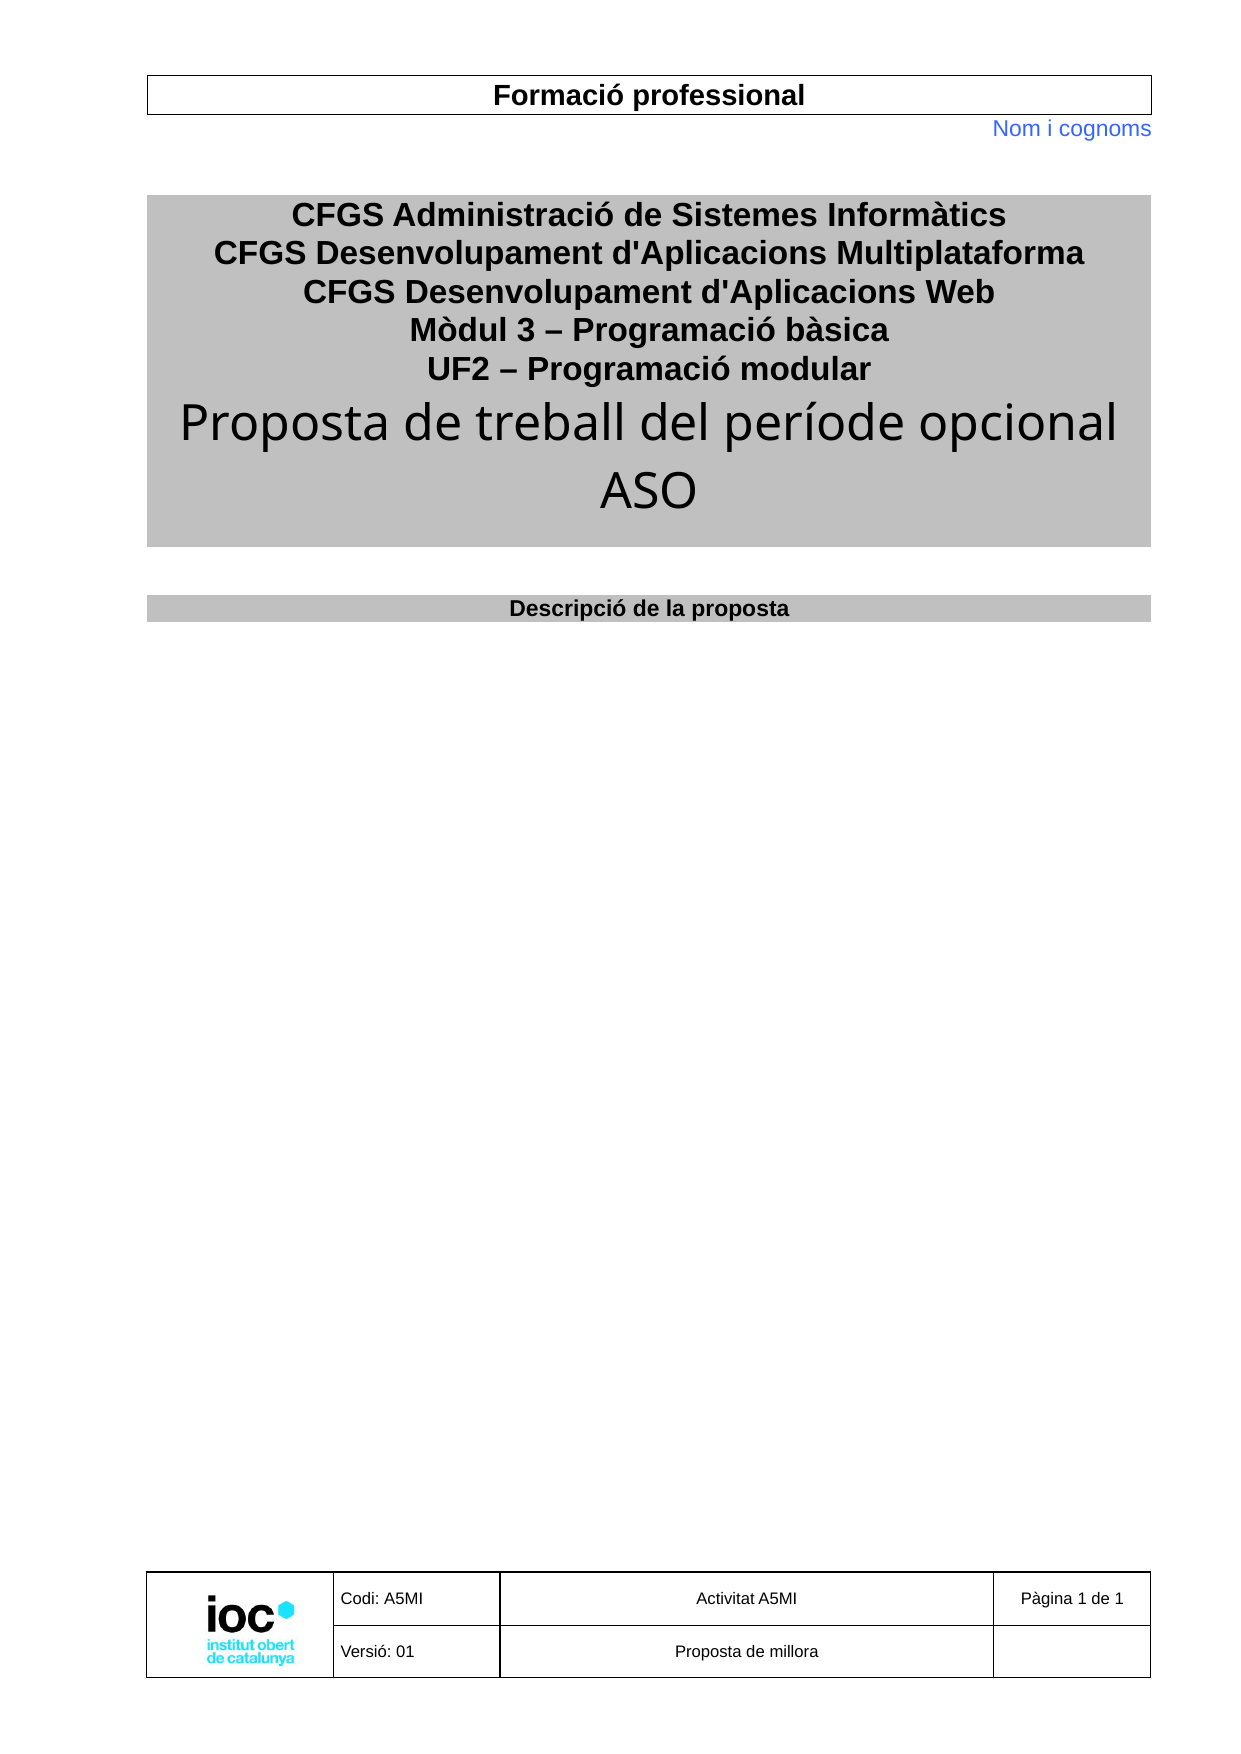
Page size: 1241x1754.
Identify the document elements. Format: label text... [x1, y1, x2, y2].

subtitle Mòdul 3 – Programació bàsica [147, 310, 1151, 349]
text CFGS Administració de Sistemes Informàtics [147, 195, 1151, 233]
text Descripció de la proposta [147, 595, 1151, 622]
text CFGS Desenvolupament d'Aplicacions Multiplataforma [147, 233, 1151, 272]
text Proposta de treball del període opcional ASO [147, 387, 1151, 523]
picture [194, 1581, 308, 1677]
subtitle UF2 – Programació modular [147, 349, 1151, 387]
subtitle CFGS Desenvolupament d'Aplicacions Web [147, 272, 1151, 310]
